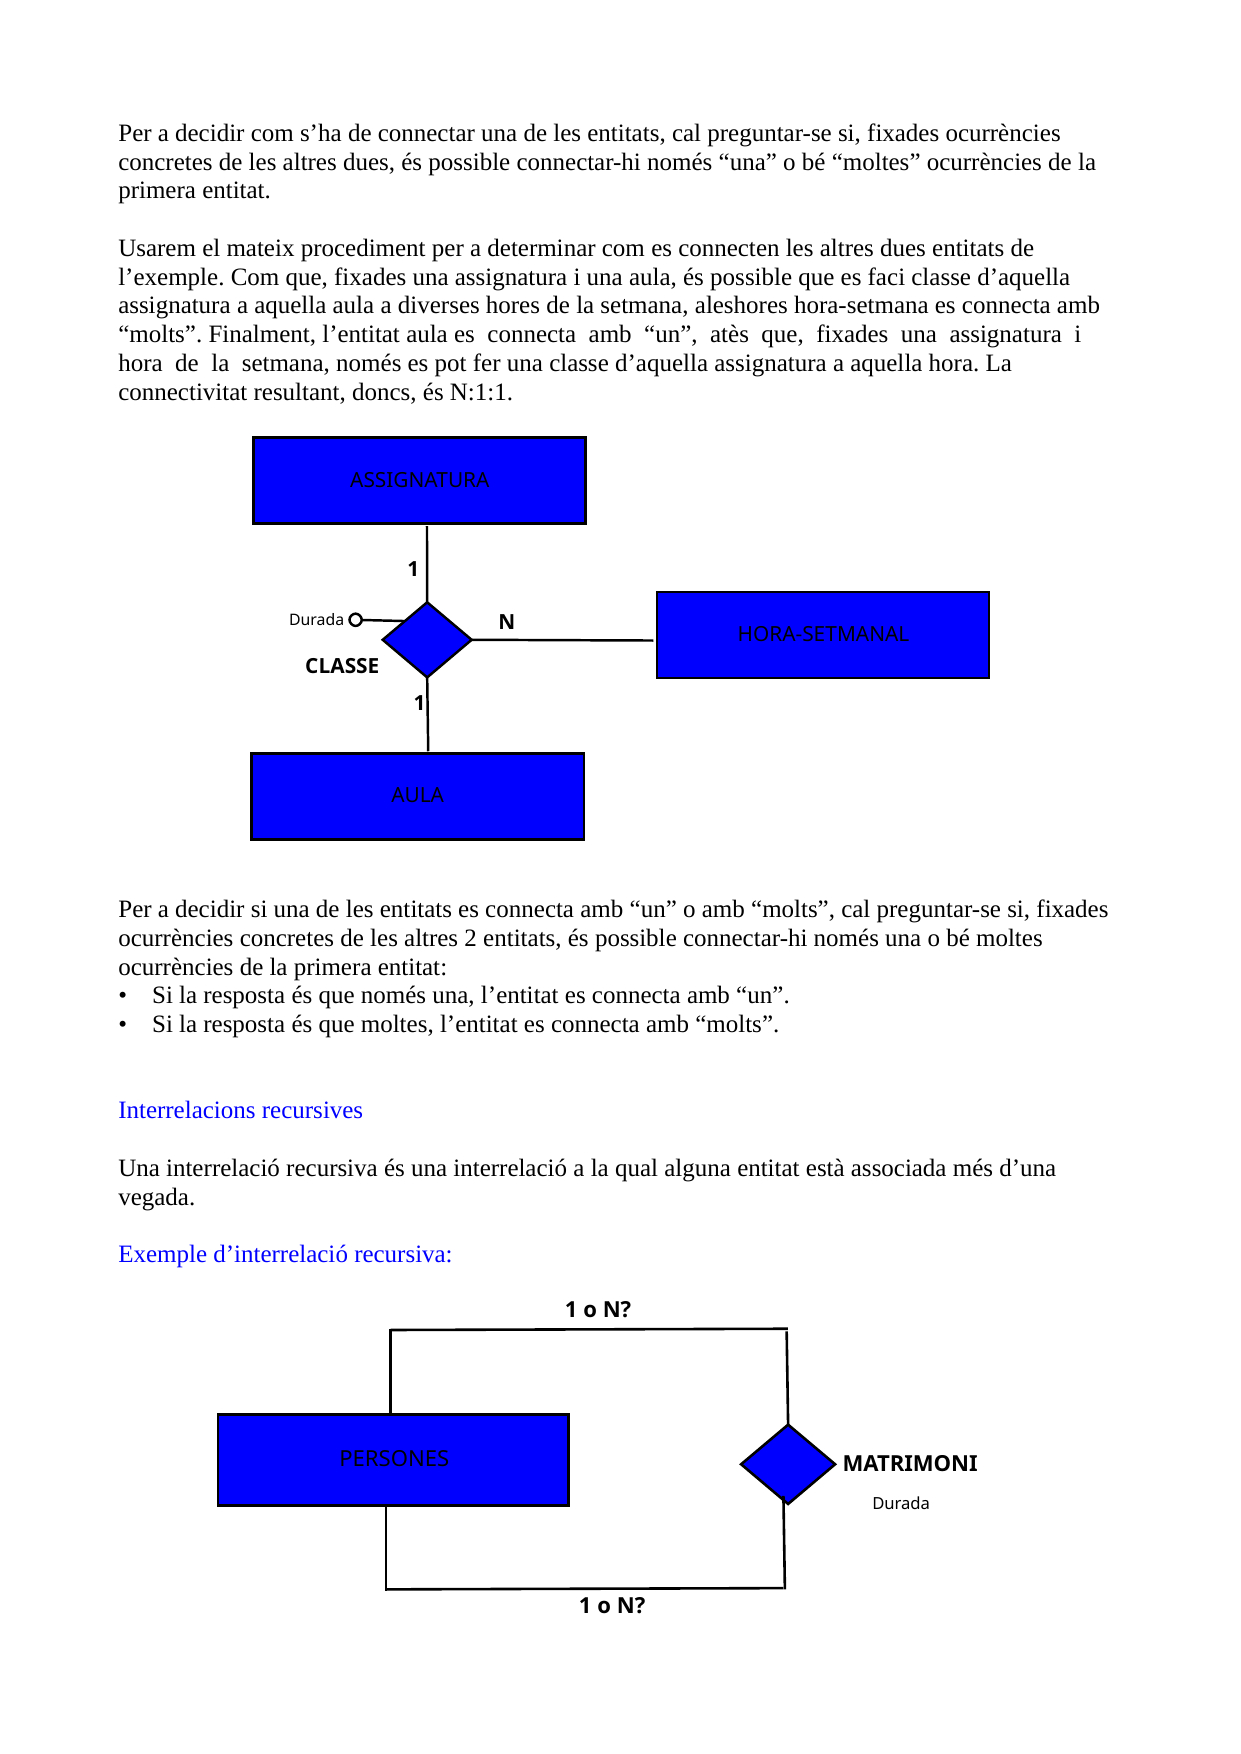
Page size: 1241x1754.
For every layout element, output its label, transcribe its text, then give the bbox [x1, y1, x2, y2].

text Per a decidir si una de les entitats es connecta amb “un” o amb “molts”, cal preguntar-se si, fixades ocurrències concretes de les altres 2 entitats, és possible connectar-hi només una o bé moltes ocurrències de la primera entitat: [118, 894, 1122, 981]
text • Si la resposta és que moltes, l’entitat es connecta amb “molts”. [118, 1009, 1122, 1038]
text Exemple d’interrelació recursiva: [118, 1239, 1122, 1268]
text Una interrelació recursiva és una interrelació a la qual alguna entitat està associada més d’una vegada. [118, 1153, 1122, 1211]
text Usarem el mateix procediment per a determinar com es connecten les altres dues entitats de l’exemple. Com que, fixades una assignatura i una aula, és possible que es faci classe d’aquella assignatura a aquella aula a diverses hores de la setmana, aleshores hora-setmana es connecta amb “molts”. Finalment, l’entitat aula es connecta amb “un”, atès que, fixades una assignatura i hora de la setmana, només es pot fer una classe d’aquella assignatura a aquella hora. La connectivitat resultant, doncs, és N:1:1. [118, 233, 1122, 406]
text Per a decidir com s’ha de connectar una de les entitats, cal preguntar-se si, fixades ocurrències concretes de les altres dues, és possible connectar-hi només “una” o bé “moltes” ocurrències de la primera entitat. [118, 118, 1122, 204]
text • Si la resposta és que només una, l’entitat es connecta amb “un”. [118, 981, 1122, 1009]
text Interrelacions recursives [118, 1096, 1122, 1124]
